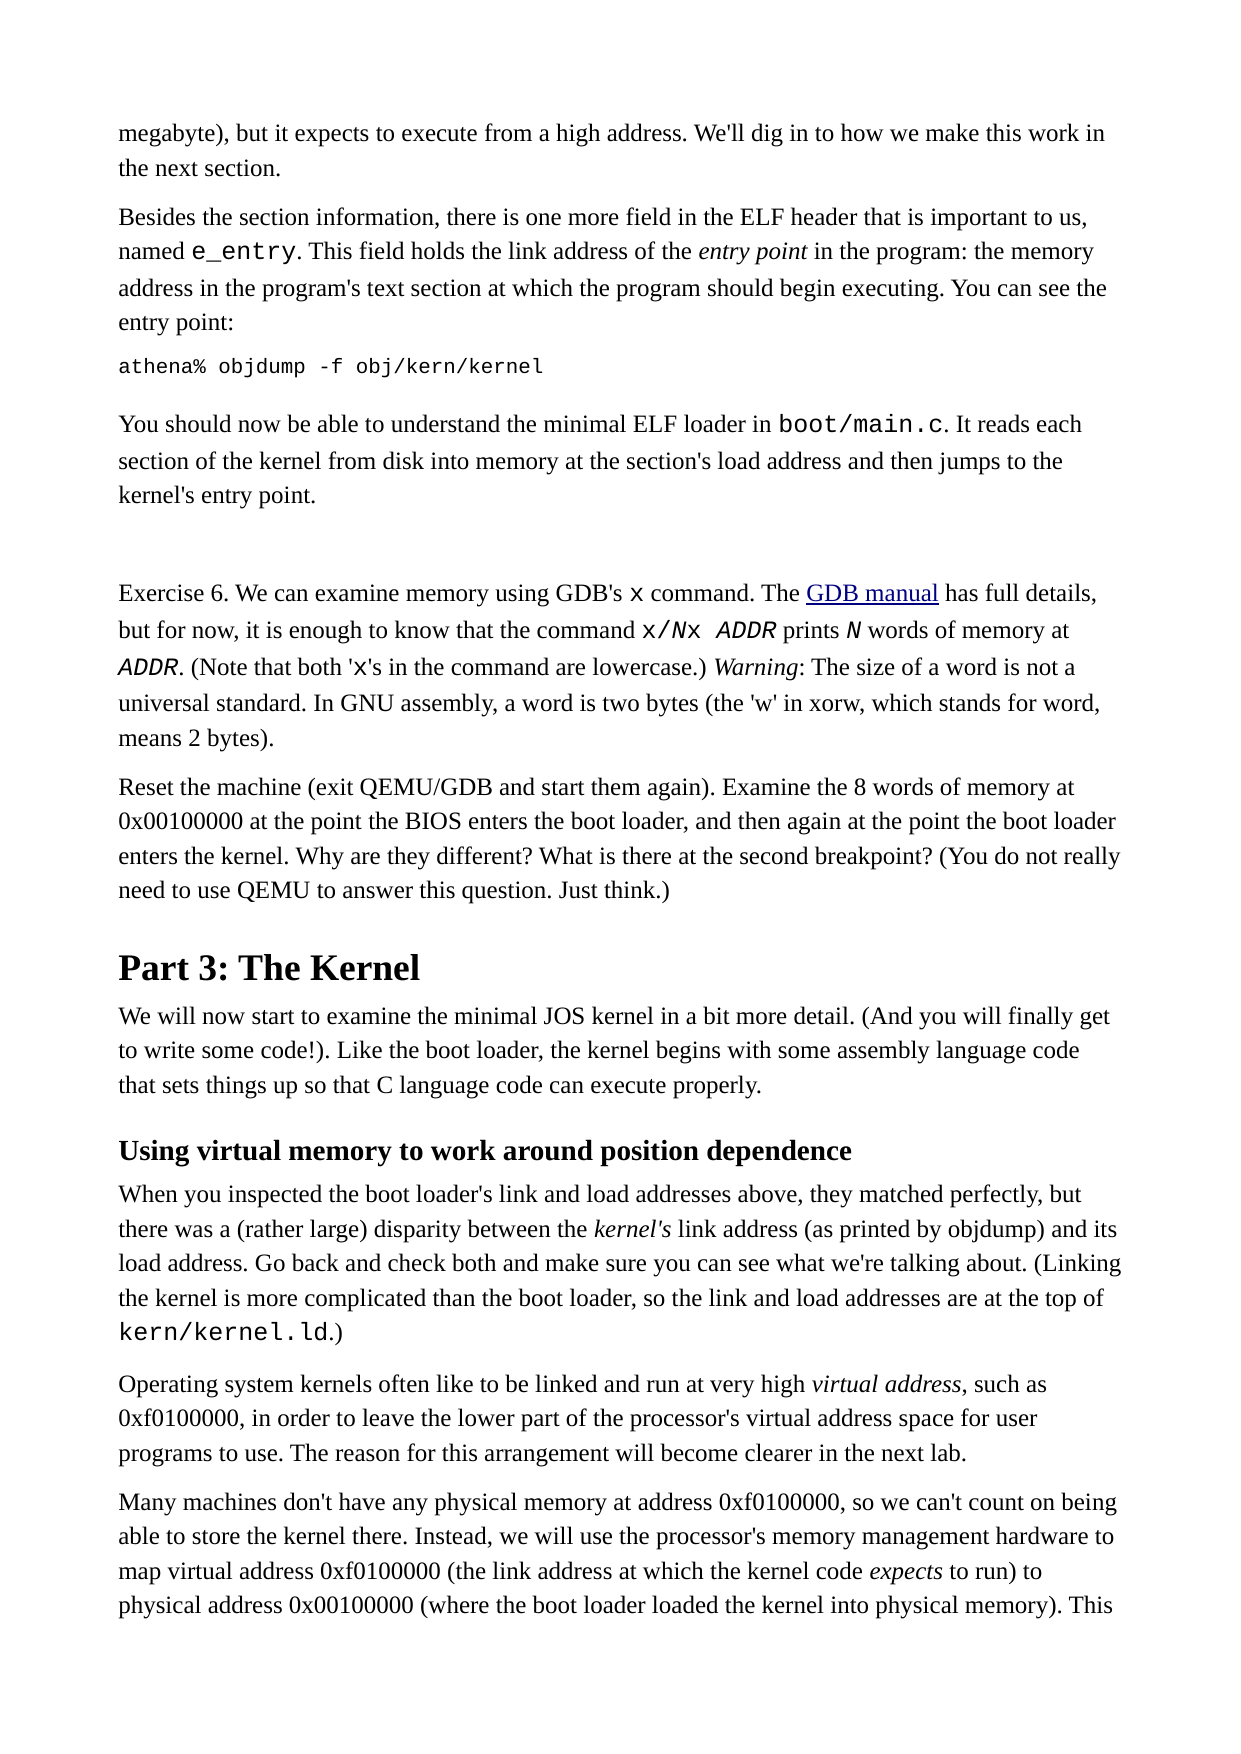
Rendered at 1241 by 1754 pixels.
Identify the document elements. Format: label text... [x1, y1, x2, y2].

text athena% objdump -f obj/kern/kernel [118, 356, 1122, 380]
text Many machines don't have any physical memory at address 0xf0100000, so we can't count on being able to store the kernel there. Instead, we will use the processor's memory management hardware to map virtual address 0xf0100000 (the link address at which the kernel code expects to run) to physical address 0x00100000 (where the boot loader loaded the kernel into physical memory). This [118, 1487, 1122, 1619]
text Besides the section information, there is one more field in the ELF header that is important to us, named e_entry. This field holds the link address of the entry point in the program: the memory address in the program's text section at which the program should begin executing. You can see the entry point: [118, 202, 1122, 336]
text Operating system kernels often like to be linked and run at very high virtual address, such as 0xf0100000, in order to leave the lower part of the processor's virtual address space for user programs to use. The reason for this arrangement will become clearer in the next lab. [118, 1369, 1122, 1467]
text megabyte), but it expects to execute from a high address. We'll dig in to how we make this work in the next section. [118, 118, 1122, 181]
text We will now start to examine the minimal JOS kernel in a bit more detail. (And you will finally get to write some code!). Like the boot loader, the kernel begins with some assembly language code that sets things up so that C language code can execute properly. [118, 1001, 1122, 1098]
text You should now be able to understand the minimal ELF loader in boot/main.c. It reads each section of the kernel from disk into memory at the section's load address and then jumps to the kernel's entry point. [118, 409, 1122, 509]
text Reset the machine (exit QEMU/GDB and start them again). Examine the 8 words of memory at 0x00100000 at the point the BIOS enters the boot loader, and then again at the point the boot loader enters the kernel. Why are they different? What is there at the second breakpoint? (You do not really need to use QEMU to answer this question. Just think.) [118, 772, 1122, 904]
subtitle Part 3: The Kernel [118, 945, 1122, 988]
text Exercise 6. We can examine memory using GDB's x command. The GDB manual has full details, but for now, it is enough to know that the command x/Nx ADDR prints N words of memory at ADDR. (Note that both 'x's in the command are lowercase.) Warning: The size of a word is not a universal standard. In GNU assembly, a word is two bytes (the 'w' in xorw, which stands for word, means 2 bytes). [118, 578, 1122, 751]
subtitle Using virtual memory to work around position dependence [118, 1133, 1122, 1167]
text When you inspected the boot loader's link and load addresses above, they matched perfectly, but there was a (rather large) disparity between the kernel's link address (as printed by objdump) and its load address. Go back and check both and make sure you can see what we're talking about. (Linking the kernel is more complicated than the boot loader, so the link and load addresses are at the top of kern/kernel.ld.) [118, 1179, 1122, 1348]
